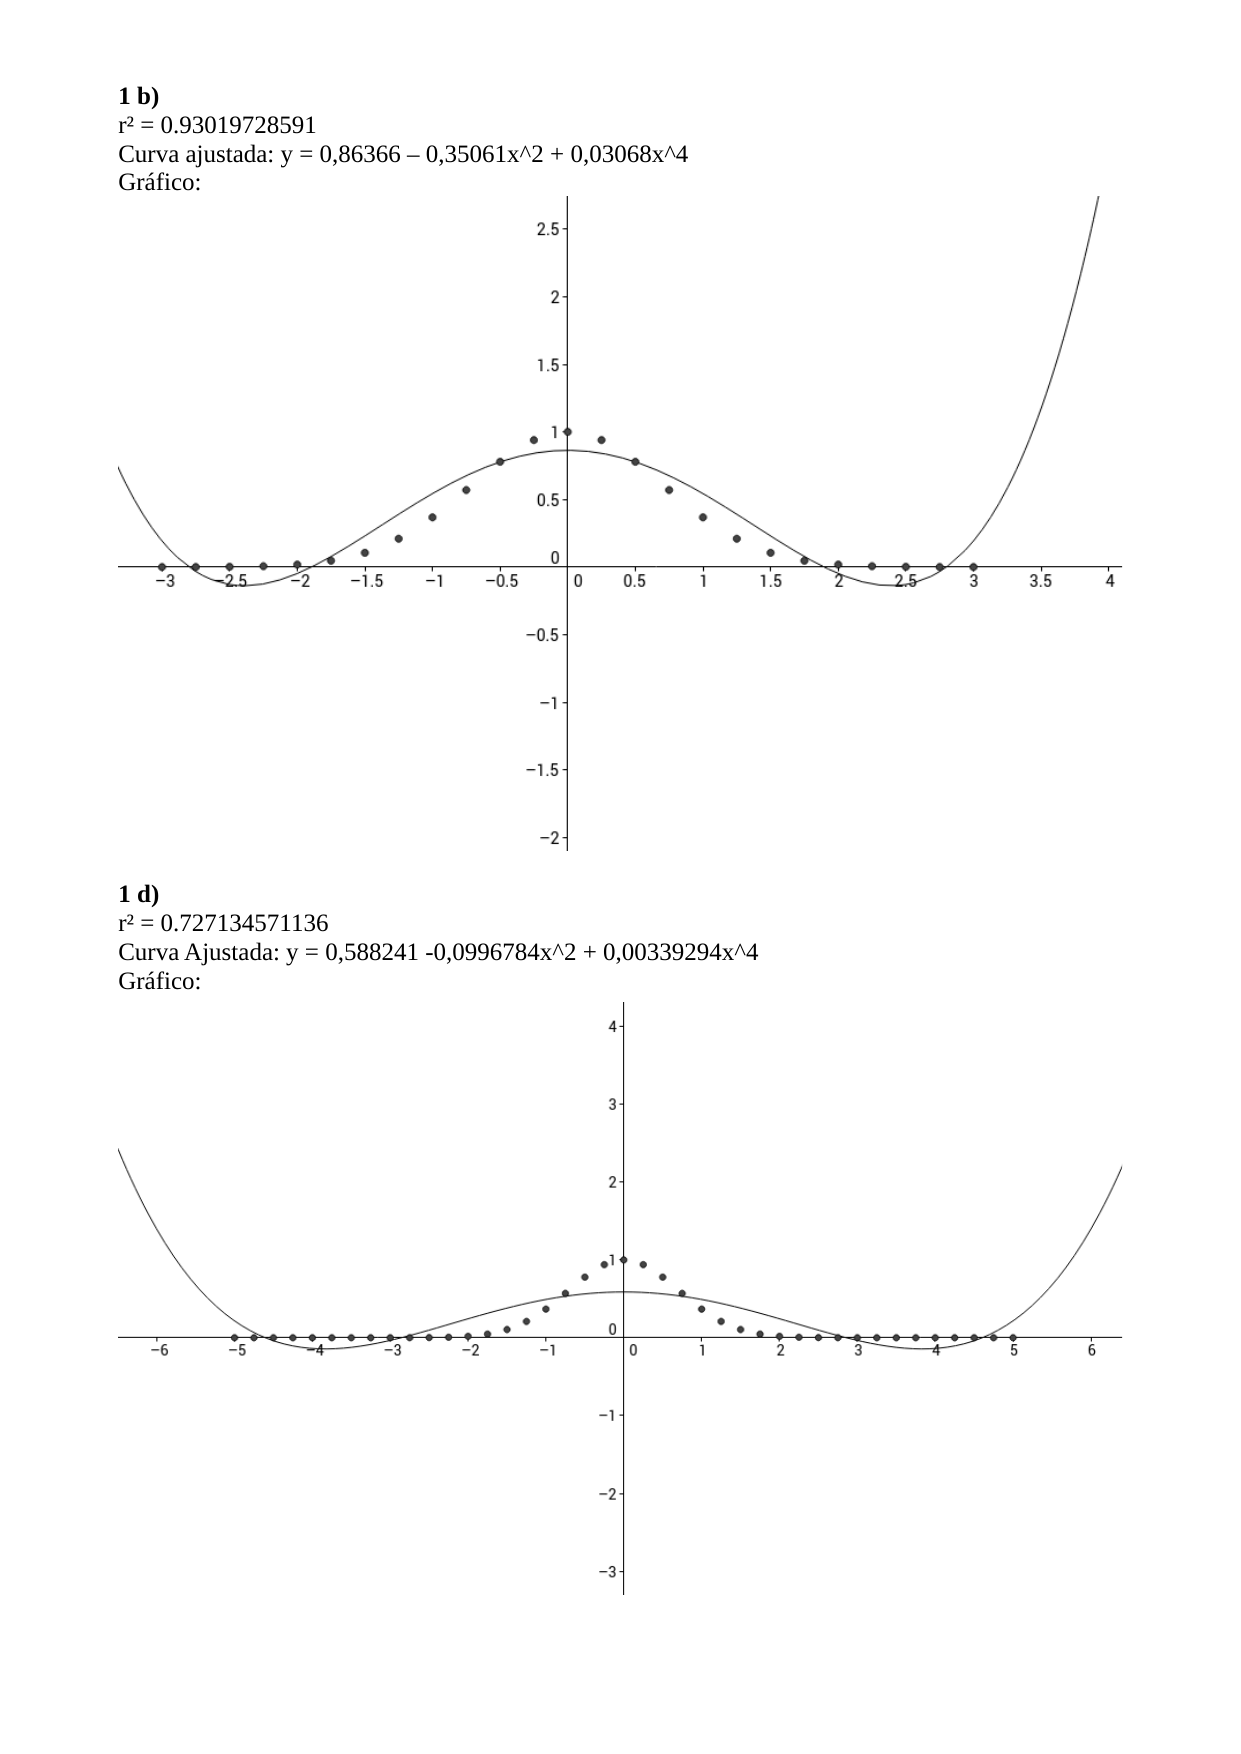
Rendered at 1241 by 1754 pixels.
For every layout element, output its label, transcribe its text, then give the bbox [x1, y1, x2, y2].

text Curva ajustada: y = 0,86366 – 0,35061x^2 + 0,03068x^4 [118, 139, 1122, 167]
text Gráfico: [118, 966, 1122, 994]
picture [118, 1002, 1123, 1595]
text Curva Ajustada: y = 0,588241 -0,0996784x^2 + 0,00339294x^4 [118, 937, 1122, 966]
picture [118, 196, 1123, 851]
text Gráfico: [118, 167, 1122, 196]
text r² = 0.93019728591 [118, 110, 1122, 139]
text r² = 0.727134571136 [118, 908, 1122, 937]
text 1 d) [118, 879, 1122, 908]
text 1 b) [118, 81, 1122, 110]
